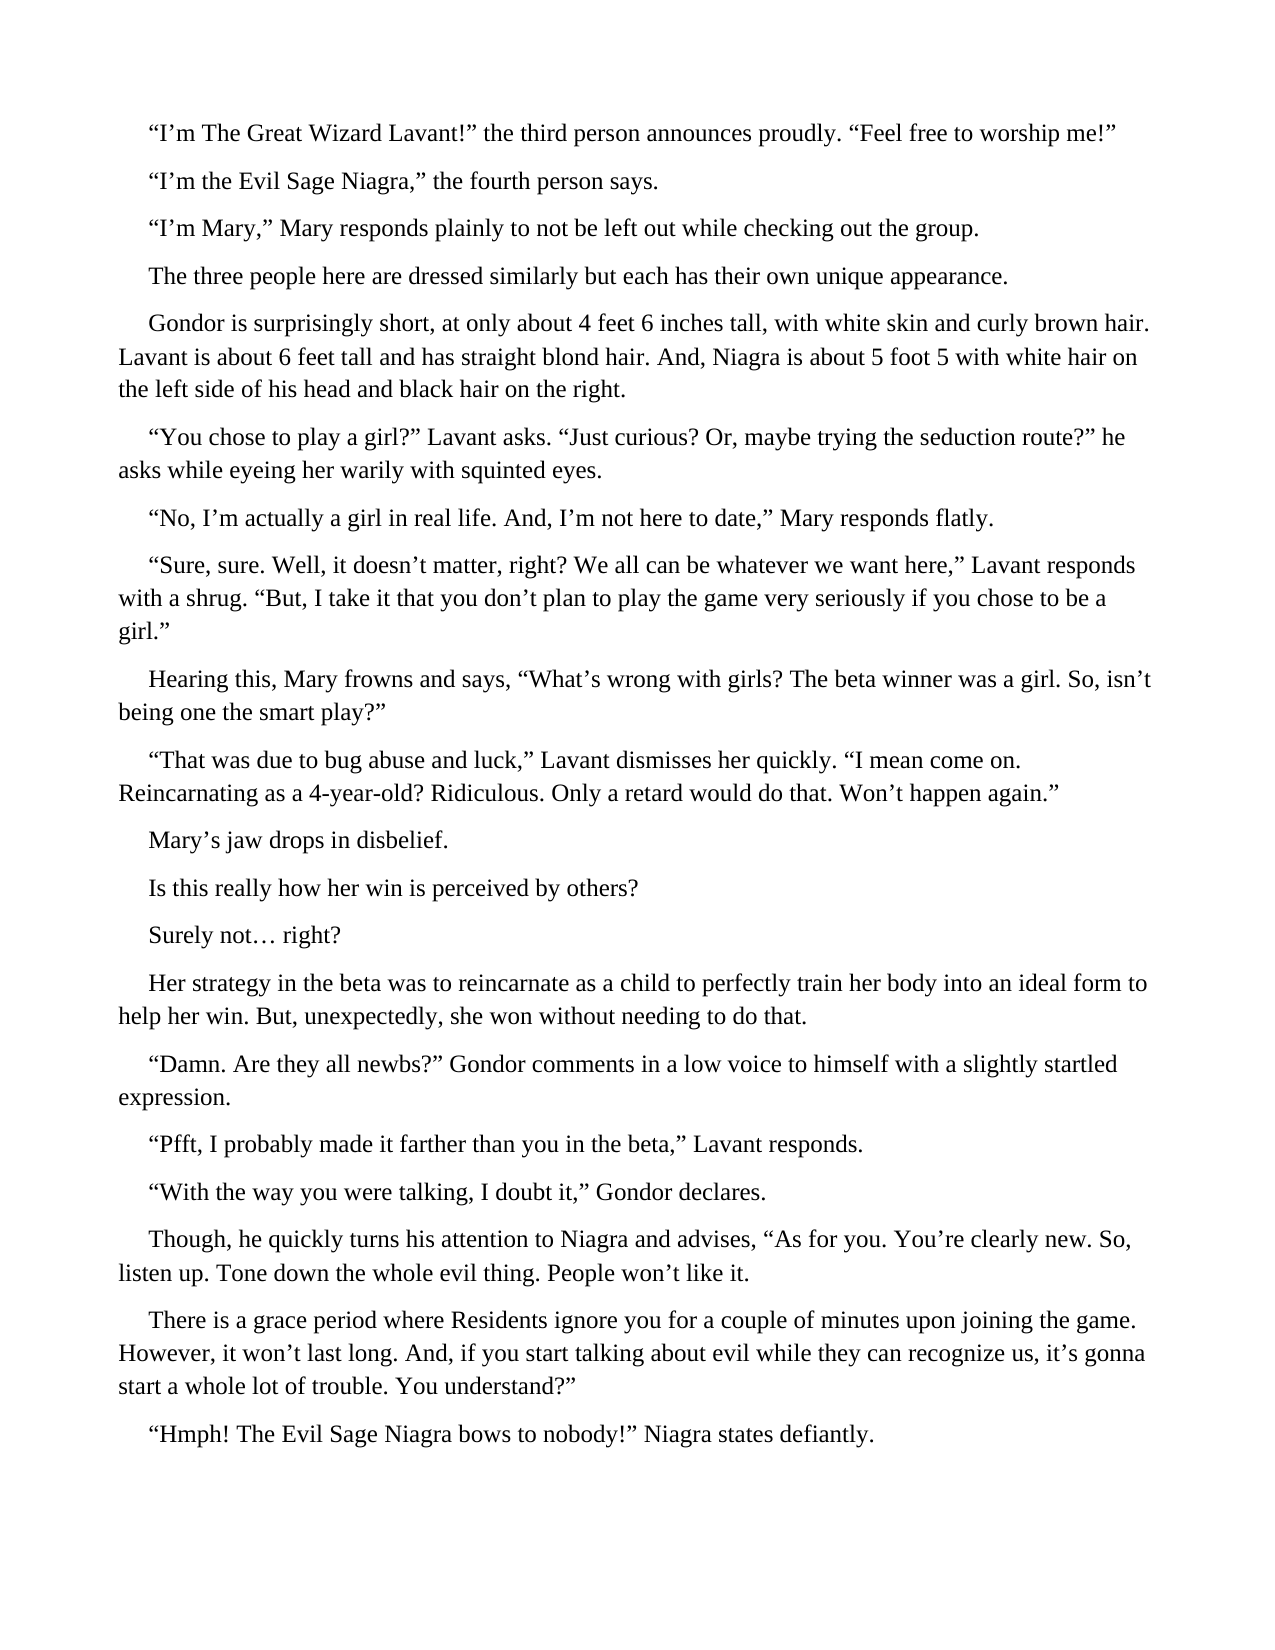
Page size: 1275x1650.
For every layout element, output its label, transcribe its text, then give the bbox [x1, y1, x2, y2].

text There is a grace period where Residents ignore you for a couple of minutes upon joining the game. However, it won’t last long. And, if you start talking about evil while they can recognize us, it’s gonna start a whole lot of trouble. You understand?” [118, 1305, 1157, 1400]
text Hearing this, Mary frowns and says, “What’s wrong with girls? The beta winner was a girl. So, isn’t being one the smart play?” [118, 664, 1157, 726]
text Surely not… right? [118, 921, 1157, 949]
text Gondor is surprisingly short, at only about 4 feet 6 inches tall, with white skin and curly brown hair. Lavant is about 6 feet tall and has straight blond hair. And, Niagra is about 5 foot 5 with white hair on the left side of his head and black hair on the right. [118, 308, 1157, 403]
text “Damn. Are they all newbs?” Gondor comments in a low voice to himself with a slightly startled expression. [118, 1049, 1157, 1111]
text “That was due to bug abuse and luck,” Lavant dismisses her quickly. “I mean come on. Reincarnating as a 4-year-old? Ridiculous. Only a retard would do that. Won’t happen again.” [118, 745, 1157, 806]
text “I’m The Great Wizard Lavant!” the third person announces proudly. “Feel free to worship me!” [118, 118, 1157, 147]
text The three people here are dressed similarly but each has their own unique appearance. [118, 261, 1157, 290]
text “Hmph! The Evil Sage Niagra bows to nobody!” Niagra states defiantly. [118, 1419, 1157, 1448]
text “No, I’m actually a girl in real life. And, I’m not here to date,” Mary responds flatly. [118, 503, 1157, 532]
text Is this really how her win is perceived by others? [118, 873, 1157, 902]
text “With the way you were talking, I doubt it,” Gondor declares. [118, 1177, 1157, 1206]
text Though, he quickly turns his attention to Niagra and advises, “As for you. You’re clearly new. So, listen up. Tone down the whole evil thing. People won’t like it. [118, 1224, 1157, 1286]
text “Pfft, I probably made it farther than you in the beta,” Lavant responds. [118, 1129, 1157, 1158]
text “I’m the Evil Sage Niagra,” the fourth person says. [118, 166, 1157, 194]
text Mary’s jaw drops in disbelief. [118, 825, 1157, 854]
text “I’m Mary,” Mary responds plainly to not be left out while checking out the group. [118, 213, 1157, 242]
text “Sure, sure. Well, it doesn’t matter, right? We all can be whatever we want here,” Lavant responds with a shrug. “But, I take it that you don’t plan to play the game very seriously if you chose to be a girl.” [118, 550, 1157, 645]
text “You chose to play a girl?” Lavant asks. “Just curious? Or, maybe trying the seduction route?” he asks while eyeing her warily with squinted eyes. [118, 422, 1157, 484]
text Her strategy in the beta was to reincarnate as a child to perfectly train her body into an ideal form to help her win. But, unexpectedly, she won without needing to do that. [118, 968, 1157, 1030]
